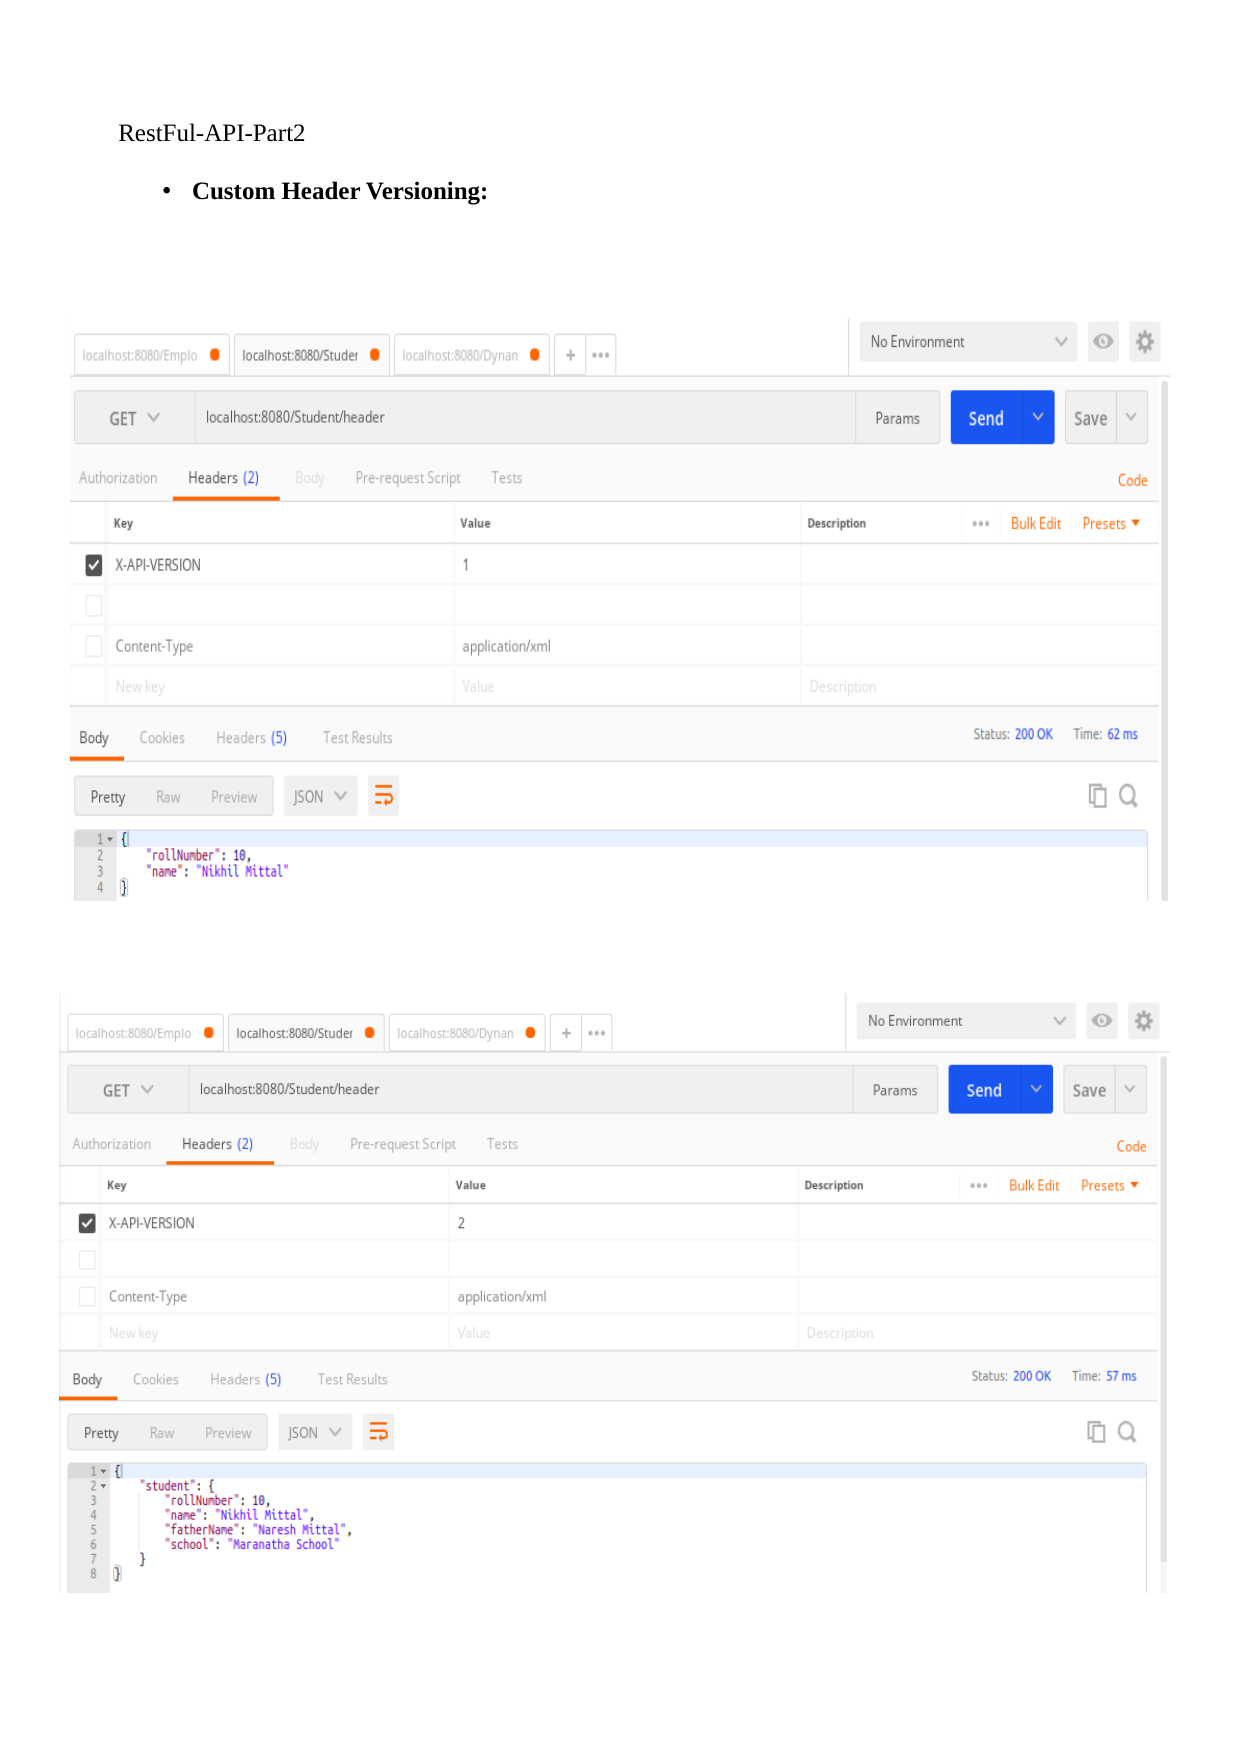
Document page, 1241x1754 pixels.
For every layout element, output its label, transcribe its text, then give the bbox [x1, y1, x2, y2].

picture [70, 319, 1170, 901]
picture [59, 993, 1170, 1593]
list Custom Header Versioning: [162, 176, 1122, 205]
